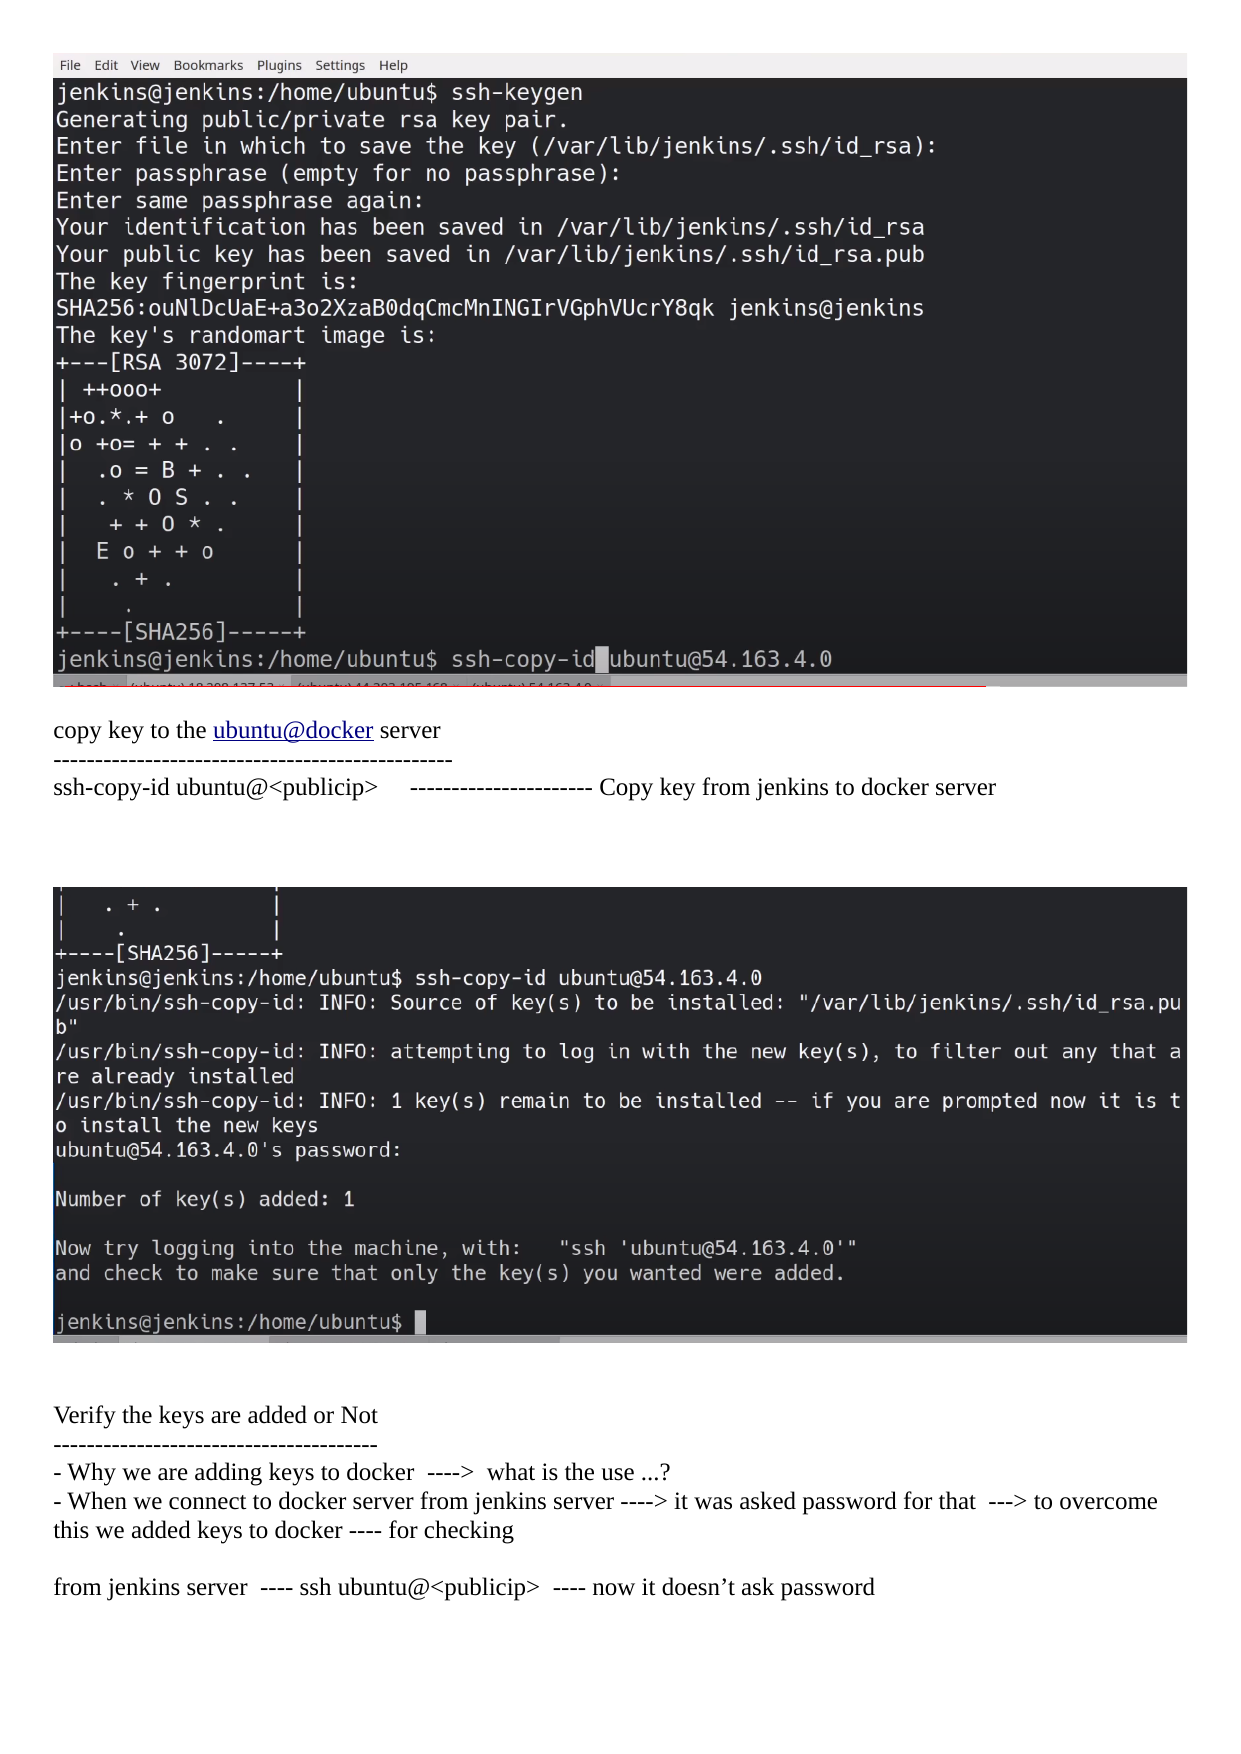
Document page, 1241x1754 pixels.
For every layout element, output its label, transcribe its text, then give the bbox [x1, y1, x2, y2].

text ------------------------------------------------ [53, 744, 1187, 772]
text - Why we are adding keys to docker ----> what is the use ...? [53, 1457, 1187, 1486]
picture [53, 887, 1188, 1343]
text ssh-copy-id ubuntu@<publicip> ---------------------- Copy key from jenkins to docker server [53, 772, 1187, 801]
text from jenkins server ---- ssh ubuntu@<publicip> ---- now it doesn’t ask password [53, 1572, 1187, 1601]
text - When we connect to docker server from jenkins server ----> it was asked password for that ---> to overcome this we added keys to docker ---- for checking [53, 1486, 1187, 1544]
text --------------------------------------- [53, 1429, 1187, 1457]
text copy key to the ubuntu@docker server [53, 715, 1187, 744]
text Verify the keys are added or Not [53, 1400, 1187, 1429]
picture [53, 53, 1188, 687]
